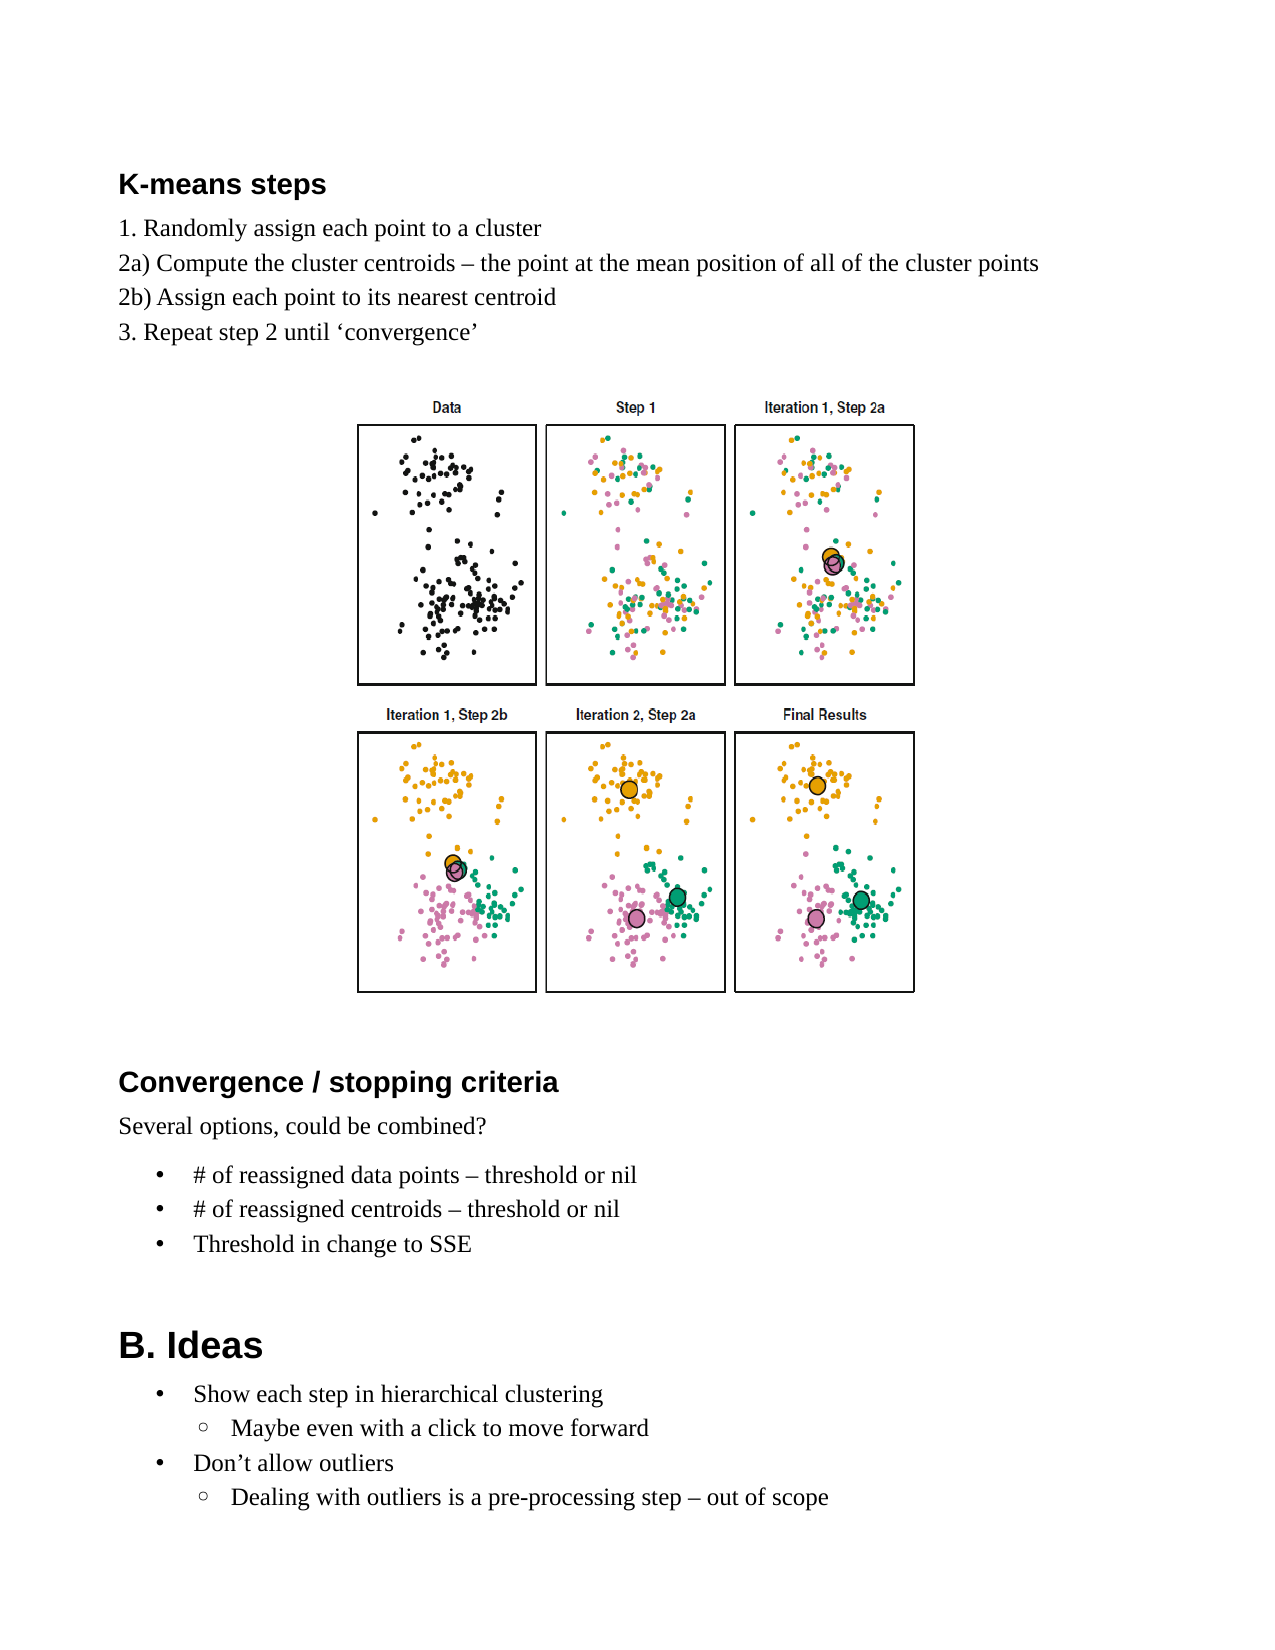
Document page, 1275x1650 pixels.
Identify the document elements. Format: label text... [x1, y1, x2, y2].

list # of reassigned data points – threshold or nil [156, 1160, 1157, 1188]
text Several options, could be combined? [118, 1111, 1157, 1139]
list Threshold in change to SSE [156, 1229, 1157, 1257]
subtitle K-means steps [118, 167, 1157, 201]
subtitle Convergence / stopping criteria [118, 1064, 1157, 1098]
list Dealing with outliers is a pre-processing step – out of scope [193, 1482, 1157, 1511]
text 3. Repeat step 2 until ‘convergence’ [118, 317, 1157, 346]
text 2b) Assign each point to its nearest centroid [118, 282, 1157, 311]
list Show each step in hierarchical clustering [156, 1379, 1157, 1408]
picture [344, 385, 931, 1010]
list Maybe even with a click to move forward [193, 1413, 1157, 1442]
text 1. Randomly assign each point to a cluster [118, 213, 1157, 242]
subtitle B. Ideas [118, 1323, 1157, 1366]
list # of reassigned centroids – threshold or nil [156, 1194, 1157, 1223]
text 2a) Compute the cluster centroids – the point at the mean position of all of the cluster points [118, 248, 1157, 277]
list Don’t allow outliers [156, 1448, 1157, 1477]
